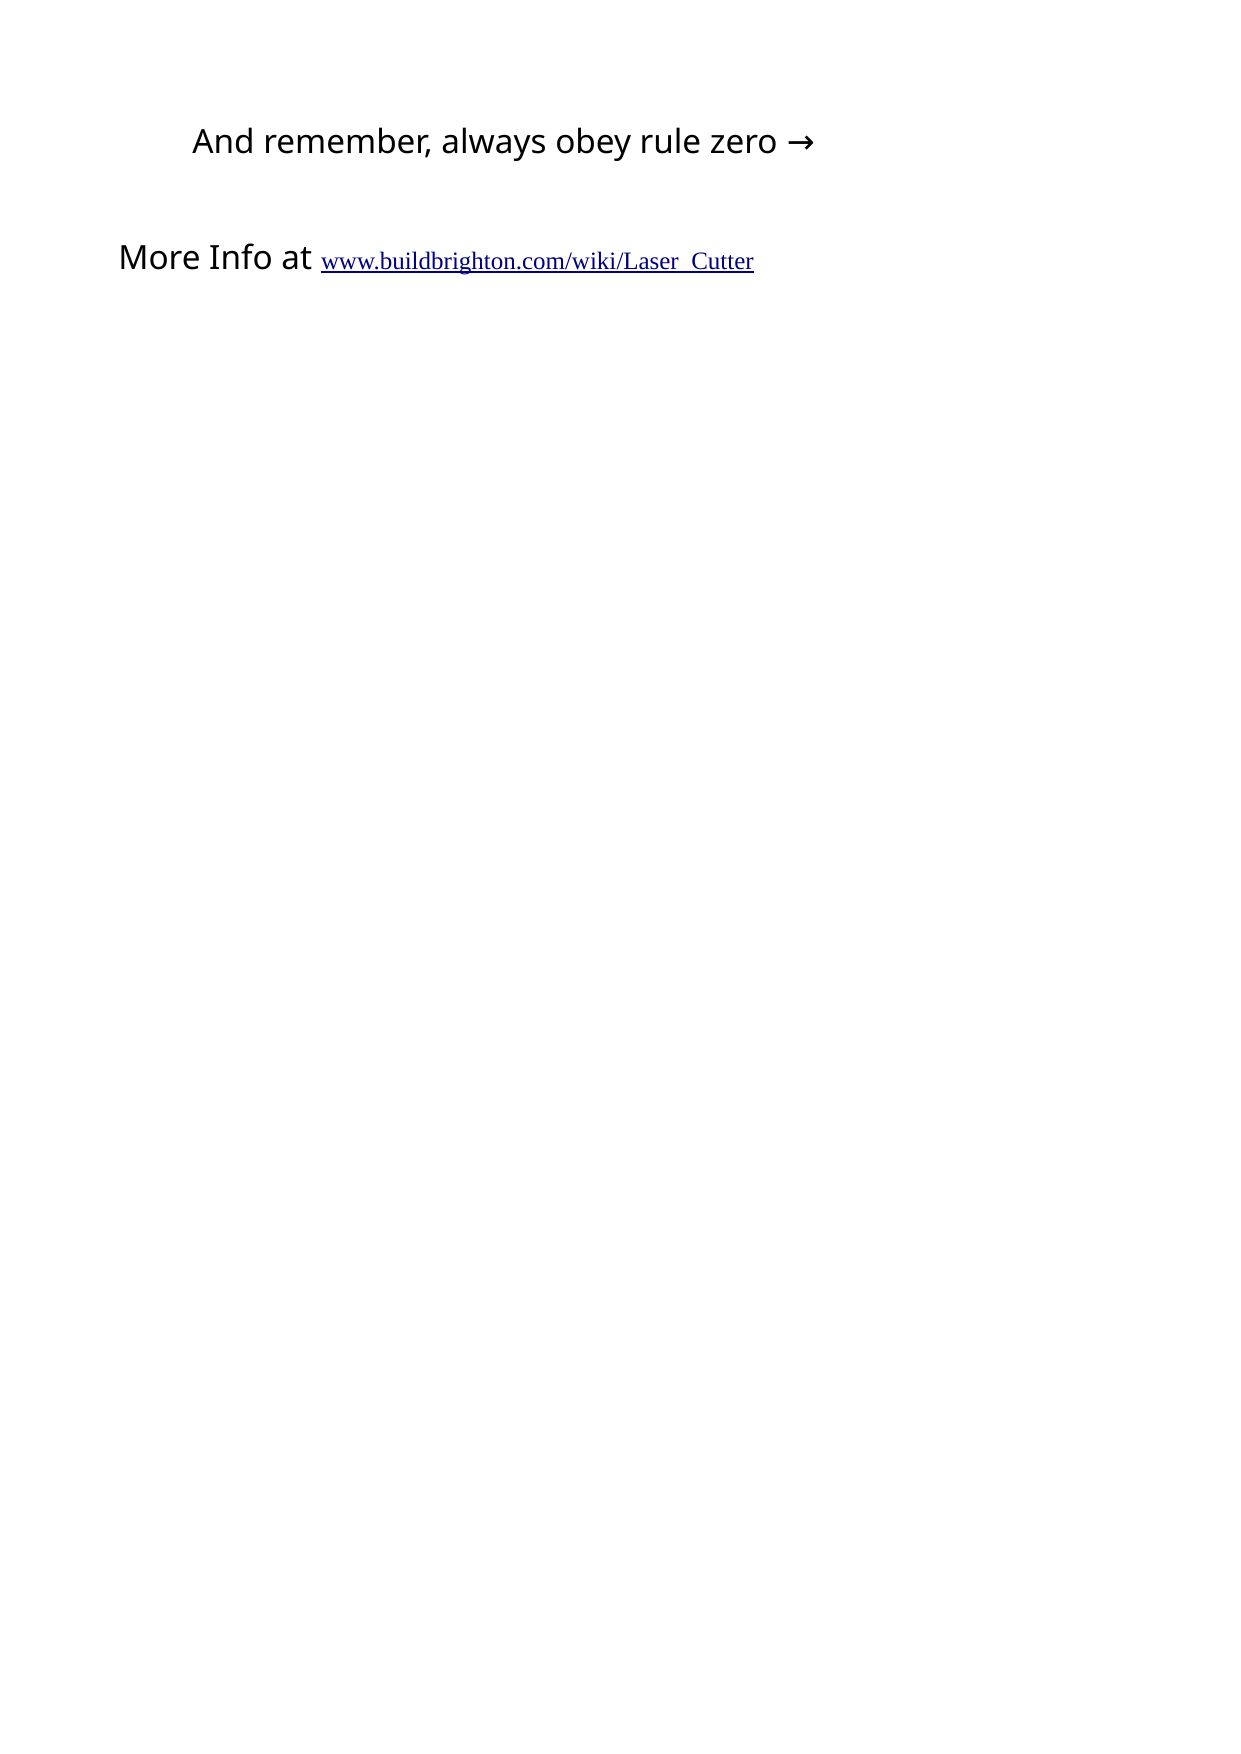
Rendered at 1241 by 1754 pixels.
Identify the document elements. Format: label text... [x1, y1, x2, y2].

text More Info at www.buildbrighton.com/wiki/Laser_Cutter [118, 234, 1122, 308]
text And remember, always obey rule zero → [192, 118, 1122, 163]
